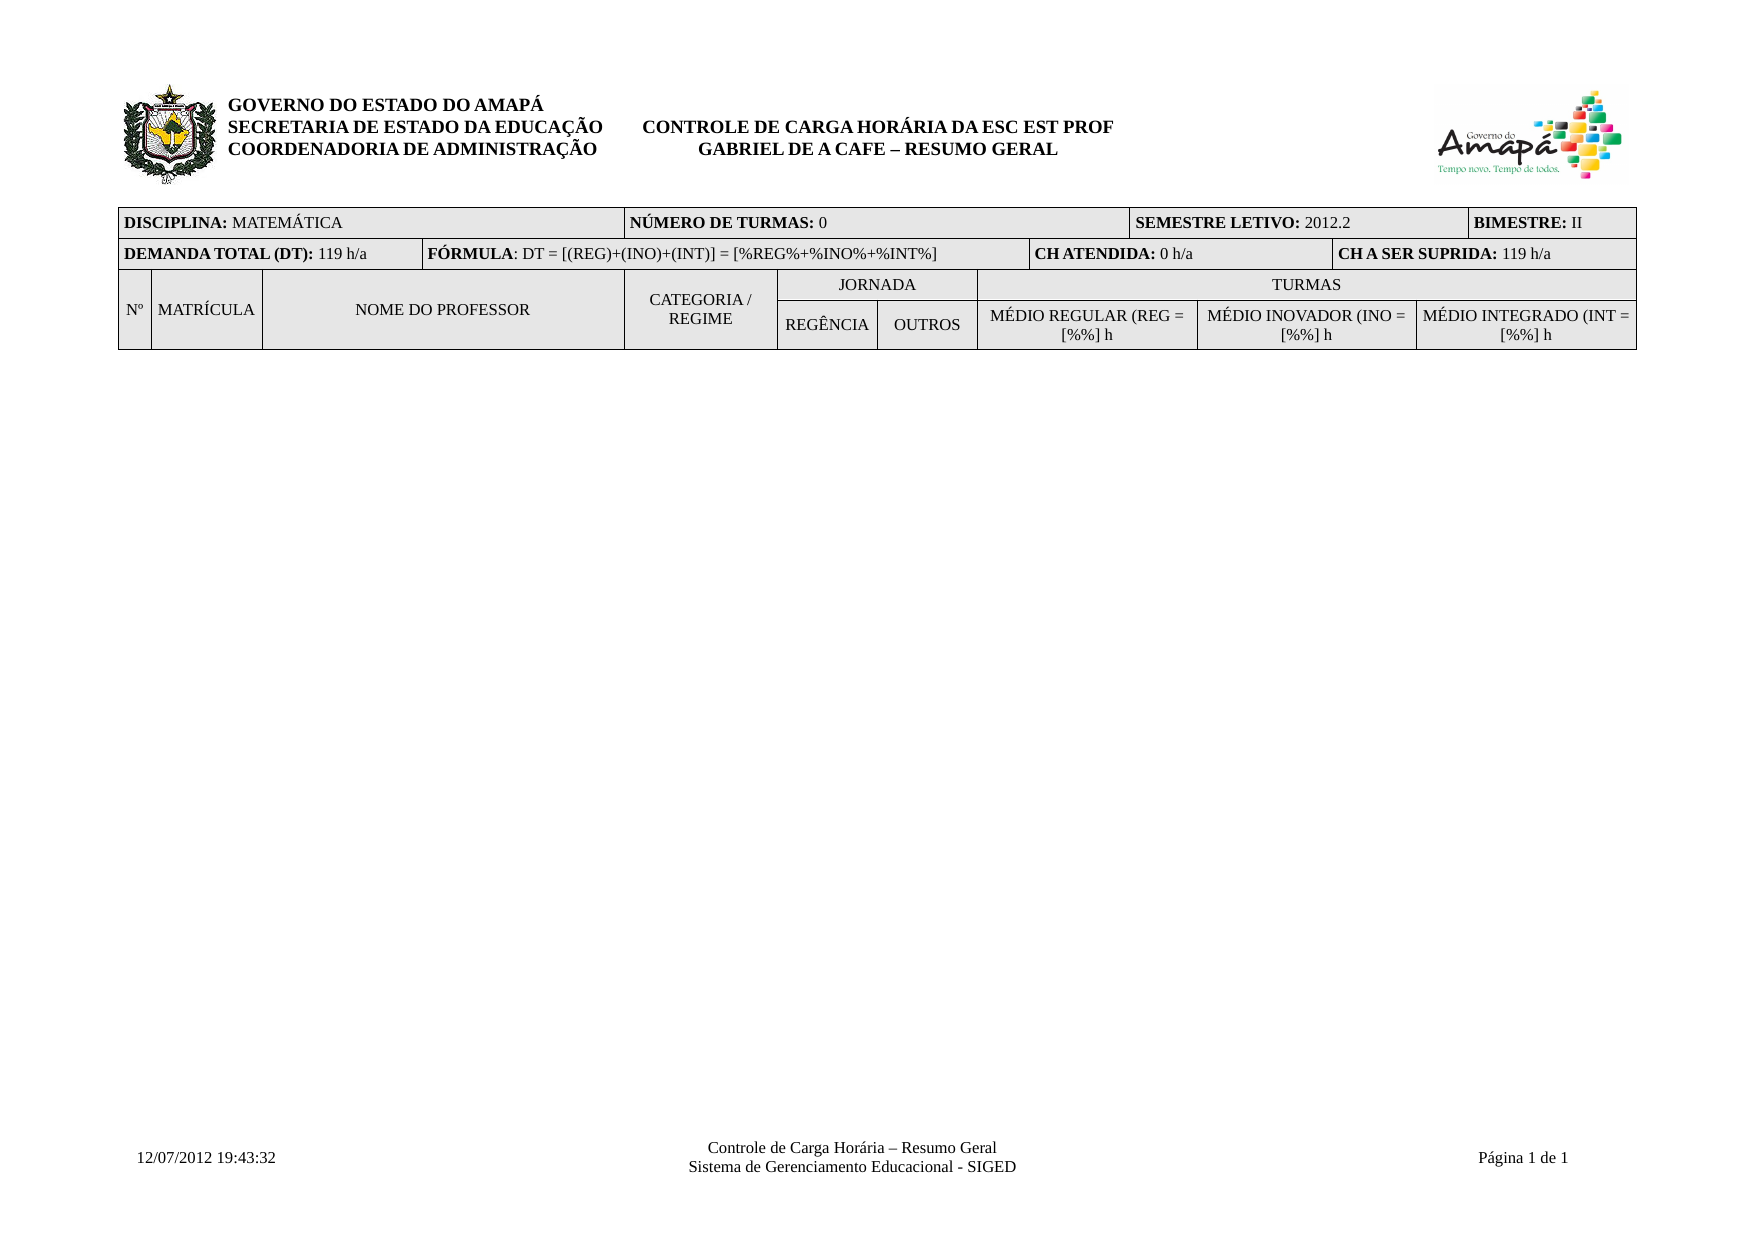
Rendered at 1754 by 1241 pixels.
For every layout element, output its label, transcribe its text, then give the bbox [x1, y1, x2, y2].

picture [1433, 84, 1629, 185]
table_header BIMESTRE: II [1469, 208, 1636, 238]
table_header DISCIPLINA: MATEMÁTICA [119, 208, 624, 238]
table_cell NOME DO PROFESSOR [263, 270, 624, 349]
table_cell DEMANDA TOTAL (DT): 119 h/a [119, 239, 422, 269]
table_header NÚMERO DE TURMAS: 0 [625, 208, 1129, 238]
table_cell REGÊNCIA [778, 301, 877, 349]
table_cell MÉDIO INOVADOR (INO = [%%] h [1198, 301, 1416, 349]
table_header SEMESTRE LETIVO: 2012.2 [1130, 208, 1468, 238]
table_cell FÓRMULA: DT = [(REG)+(INO)+(INT)] = [%REG%+%INO%+%INT%] [423, 239, 1029, 269]
picture [123, 84, 218, 185]
table_cell MATRÍCULA [152, 270, 262, 349]
table_cell OUTROS [878, 301, 977, 349]
table_cell CH A SER SUPRIDA: 119 h/a [1333, 239, 1636, 269]
table_cell MÉDIO INTEGRADO (INT = [%%] h [1417, 301, 1636, 349]
table_cell JORNADA [778, 270, 977, 299]
table_cell CH ATENDIDA: 0 h/a [1030, 239, 1332, 269]
table_cell CATEGORIA / REGIME [625, 270, 777, 349]
table_cell MÉDIO REGULAR (REG = [%%] h [978, 301, 1197, 349]
table_cell TURMAS [978, 270, 1636, 299]
table_cell Nº [119, 270, 151, 349]
